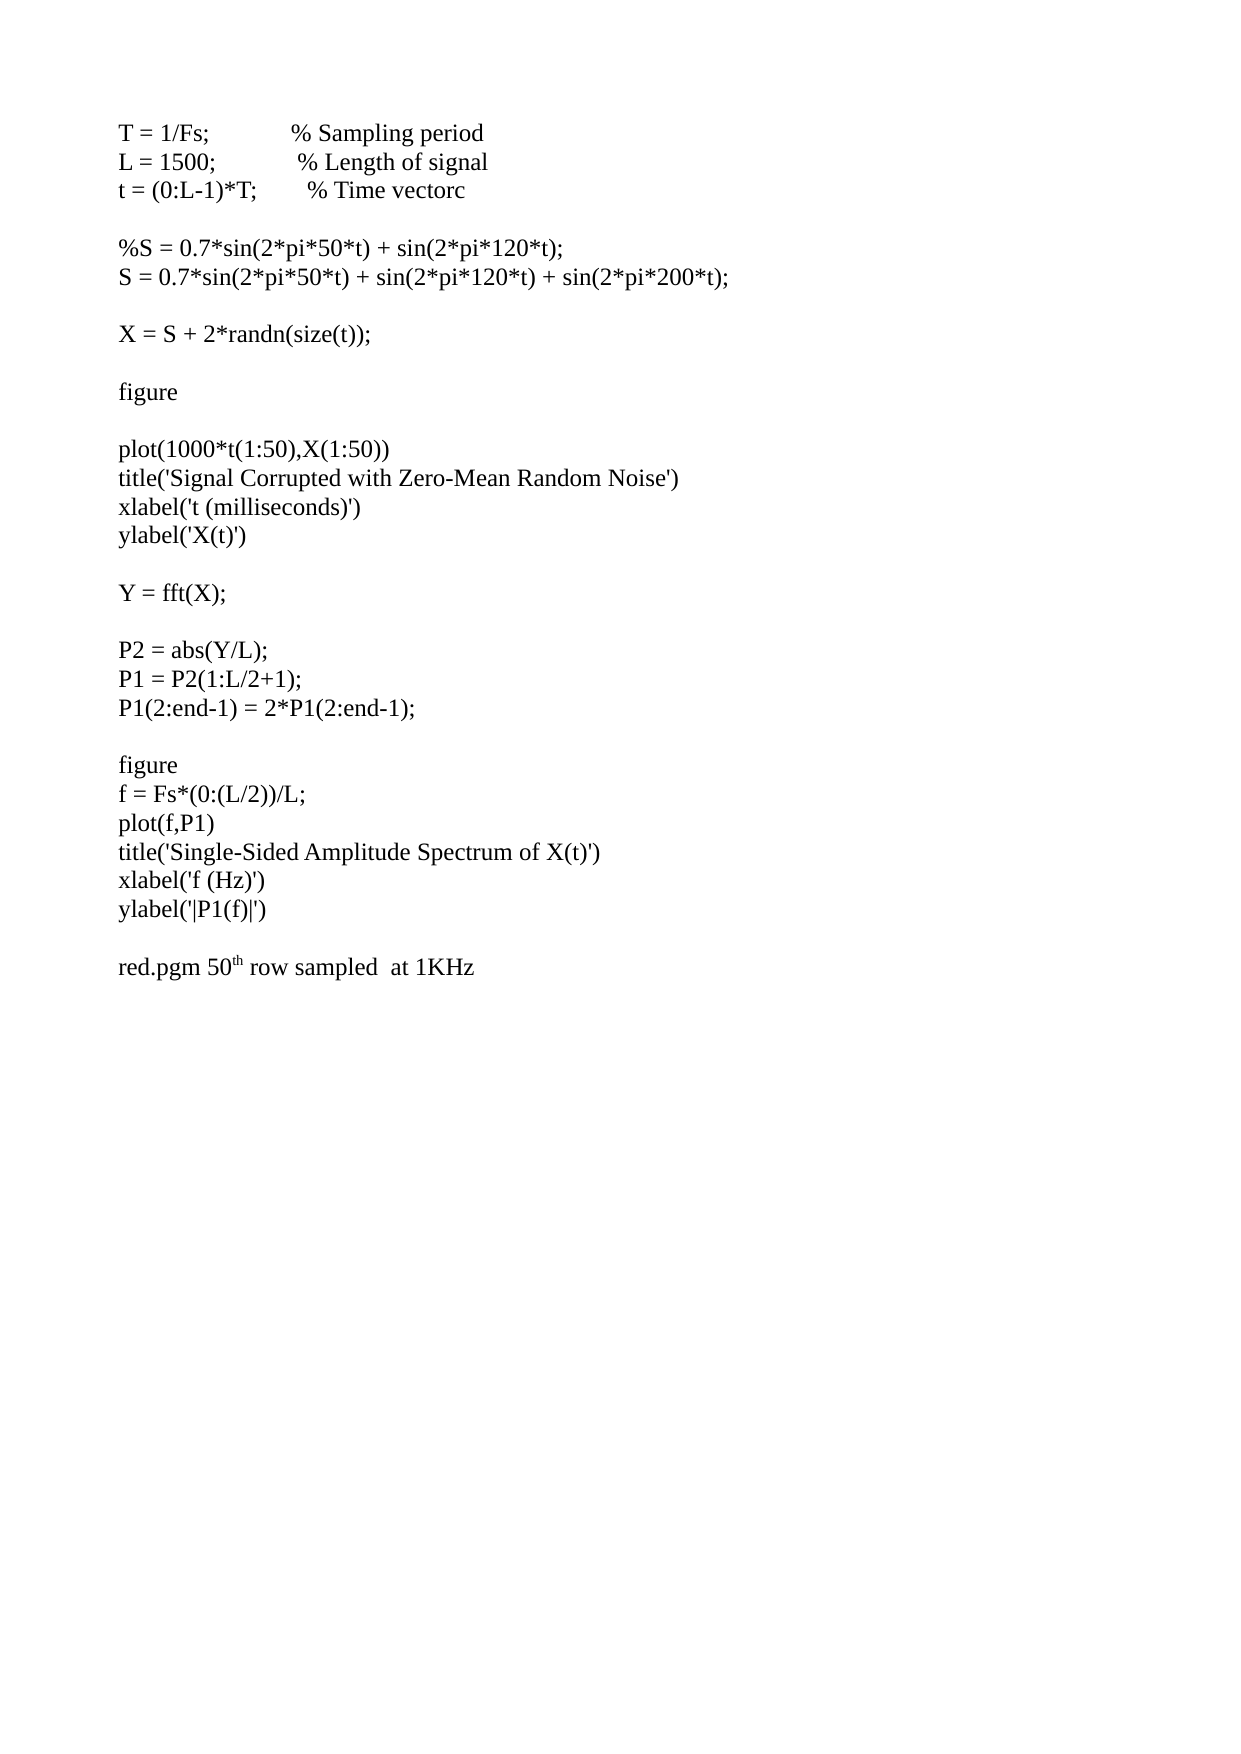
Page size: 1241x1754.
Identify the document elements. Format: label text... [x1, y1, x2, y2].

text title('Single-Sided Amplitude Spectrum of X(t)') [118, 837, 1122, 866]
text Y = fft(X); [118, 578, 1122, 607]
text ylabel('|P1(f)|') [118, 894, 1122, 923]
text figure [118, 377, 1122, 406]
text red.pgm 50th row sampled at 1KHz [118, 952, 1122, 981]
text xlabel('f (Hz)') [118, 866, 1122, 894]
text T = 1/Fs; % Sampling period [118, 118, 1122, 147]
text plot(f,P1) [118, 808, 1122, 837]
text figure [118, 751, 1122, 779]
text title('Signal Corrupted with Zero-Mean Random Noise') [118, 463, 1122, 492]
text P1(2:end-1) = 2*P1(2:end-1); [118, 693, 1122, 722]
text xlabel('t (milliseconds)') [118, 492, 1122, 521]
text %S = 0.7*sin(2*pi*50*t) + sin(2*pi*120*t); [118, 233, 1122, 262]
text L = 1500; % Length of signal [118, 147, 1122, 176]
text ylabel('X(t)') [118, 521, 1122, 549]
text X = S + 2*randn(size(t)); [118, 319, 1122, 348]
text f = Fs*(0:(L/2))/L; [118, 779, 1122, 808]
text P2 = abs(Y/L); [118, 636, 1122, 664]
text P1 = P2(1:L/2+1); [118, 664, 1122, 693]
text plot(1000*t(1:50),X(1:50)) [118, 434, 1122, 463]
text t = (0:L-1)*T; % Time vectorc [118, 176, 1122, 204]
text S = 0.7*sin(2*pi*50*t) + sin(2*pi*120*t) + sin(2*pi*200*t); [118, 262, 1122, 291]
